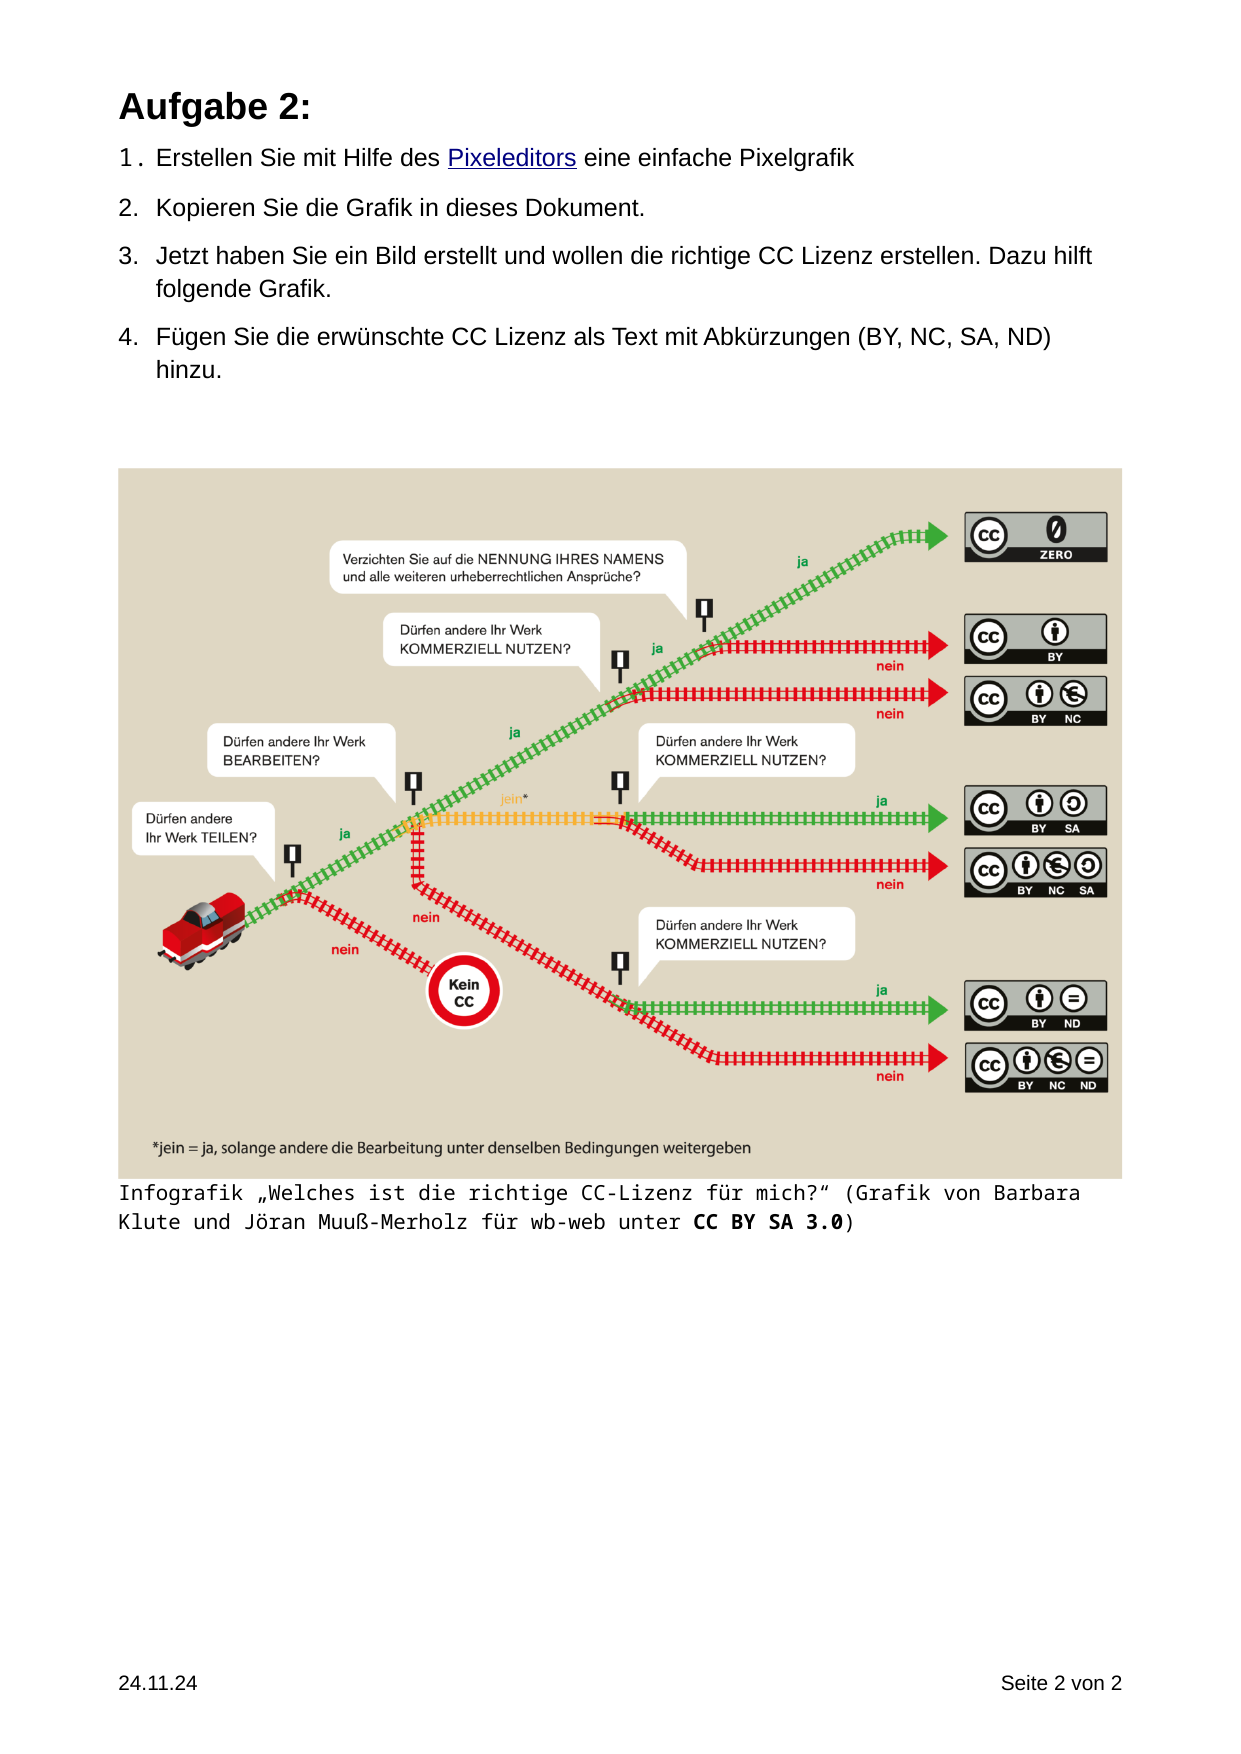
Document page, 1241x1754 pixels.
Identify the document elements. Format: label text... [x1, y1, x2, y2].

subtitle Aufgabe 2: [118, 84, 1122, 127]
list Erstellen Sie mit Hilfe des Pixeleditors eine einfache Pixelgrafik [118, 140, 1122, 174]
list Kopieren Sie die Grafik in dieses Dokument. [118, 193, 1122, 222]
picture [118, 468, 1123, 1179]
text Infografik „Welches ist die richtige CC-Lizenz für mich?“ (Grafik von Barbara Klute und Jöran Muuß-Merholz für wb-web unter CC BY SA 3.0) [118, 1179, 1122, 1235]
list Fügen Sie die erwünschte CC Lizenz als Text mit Abkürzungen (BY, NC, SA, ND) hinzu. [118, 322, 1122, 383]
list Jetzt haben Sie ein Bild erstellt und wollen die richtige CC Lizenz erstellen. Dazu hilft folgende Grafik. [118, 241, 1122, 303]
